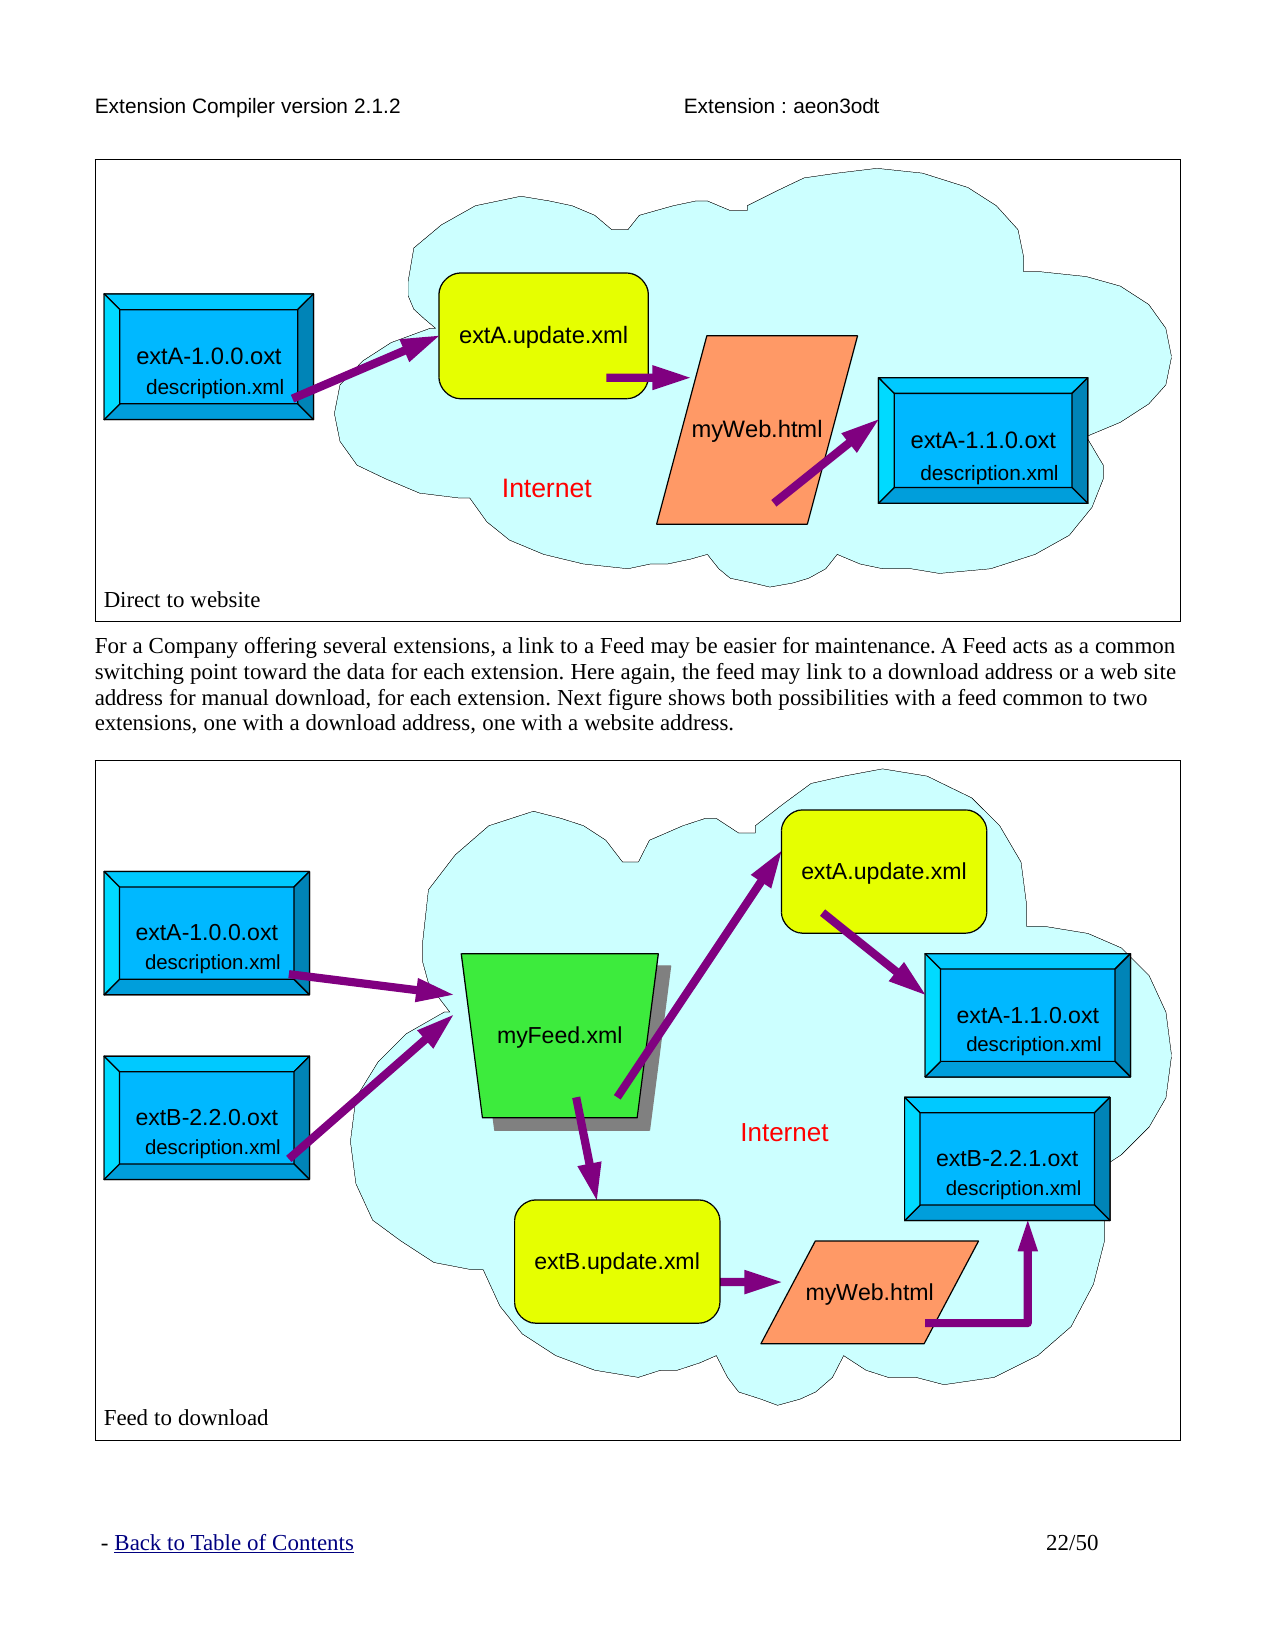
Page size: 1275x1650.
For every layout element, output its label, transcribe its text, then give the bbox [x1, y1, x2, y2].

text Direct to website [103, 361, 1172, 613]
text For a Company offering several extensions, a link to a Feed may be easier for maintenance. A Feed acts as a common switching point toward the data for each extension. Here again, the feed may link to a download address or a web site address for manual download, for each extension. Next figure shows both possibilities with a feed common to two extensions, one with a download address, one with a website address. [94, 160, 1181, 736]
text Feed to download [891, 769, 1172, 1050]
text Feed to download [103, 1061, 1172, 1431]
text Direct to website [103, 168, 870, 383]
text Direct to website [885, 168, 1172, 353]
text Feed to download [103, 769, 875, 985]
text [94, 147, 1181, 159]
text Feed to download [103, 982, 448, 1133]
